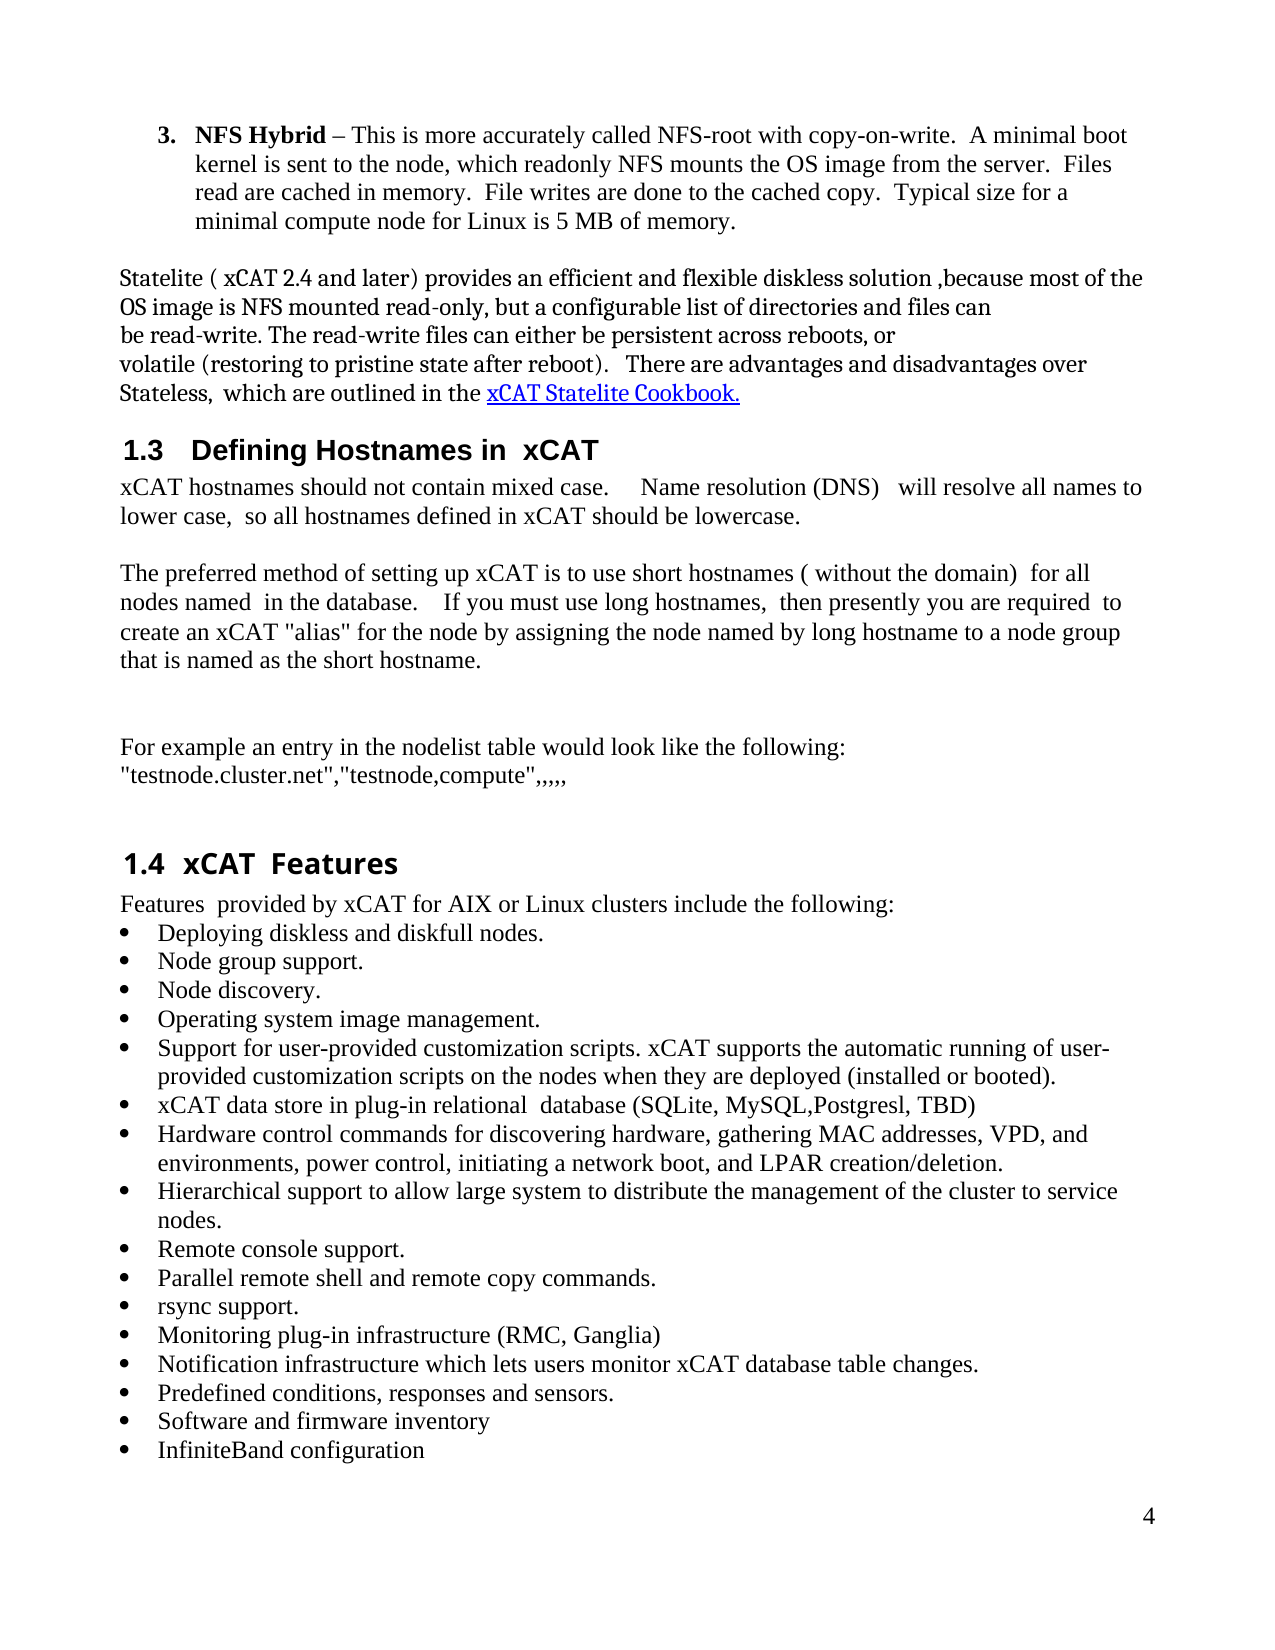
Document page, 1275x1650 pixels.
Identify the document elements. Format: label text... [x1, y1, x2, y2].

text For example an entry in the nodelist table would look like the following: [120, 732, 1155, 761]
list Support for user-provided customization scripts. xCAT supports the automatic running of user-provided customization scripts on the nodes when they are deployed (installed or booted). [120, 1033, 1155, 1090]
list Software and firmware inventory [120, 1406, 1155, 1435]
list NFS Hybrid – This is more accurately called NFS-root with copy-on-write. A minimal boot kernel is sent to the node, which readonly NFS mounts the OS image from the server. Files read are cached in memory. File writes are done to the cached copy. Typical size for a minimal compute node for Linux is 5 MB of memory. [157, 120, 1155, 235]
text Statelite ( xCAT 2.4 and later) provides an efficient and flexible diskless solution ,because most of the OS image is NFS mounted read-only, but a configurable list of directories and files can [120, 264, 1155, 321]
subtitle Defining Hostnames in xCAT [123, 432, 1155, 466]
text xCAT hostnames should not contain mixed case. Name resolution (DNS) will resolve all names to lower case, so all hostnames defined in xCAT should be lowercase. [120, 472, 1155, 530]
list Node discovery. [120, 975, 1155, 1004]
list Hierarchical support to allow large system to distribute the management of the cluster to service nodes. [120, 1176, 1155, 1234]
list Predefined conditions, responses and sensors. [120, 1378, 1155, 1406]
subtitle xCAT Features [123, 843, 1155, 883]
text Features provided by xCAT for AIX or Linux clusters include the following: [120, 889, 1155, 918]
text volatile (restoring to pristine state after reboot). There are advantages and disadvantages over Stateless, which are outlined in the xCAT Statelite Cookbook. [120, 350, 1155, 407]
list Parallel remote shell and remote copy commands. [120, 1263, 1155, 1291]
list Notification infrastructure which lets users monitor xCAT database table changes. [120, 1349, 1155, 1378]
list Operating system image management. [120, 1004, 1155, 1033]
text be read-write. The read-write files can either be persistent across reboots, or [120, 321, 1155, 350]
list rsync support. [120, 1291, 1155, 1320]
text The preferred method of setting up xCAT is to use short hostnames ( without the domain) for all nodes named in the database. If you must use long hostnames, then presently you are required to create an xCAT "alias" for the node by assigning the node named by long hostname to a node group that is named as the short hostname. [120, 558, 1155, 674]
list Monitoring plug-in infrastructure (RMC, Ganglia) [120, 1320, 1155, 1349]
list Node group support. [120, 946, 1155, 975]
list Remote console support. [120, 1234, 1155, 1263]
list Hardware control commands for discovering hardware, gathering MAC addresses, VPD, and environments, power control, initiating a network boot, and LPAR creation/deletion. [120, 1119, 1155, 1176]
list InfiniteBand configuration [120, 1435, 1155, 1464]
list xCAT data store in plug-in relational database (SQLite, MySQL,Postgresl, TBD) [120, 1090, 1155, 1119]
text "testnode.cluster.net","testnode,compute",,,,, [120, 761, 1155, 789]
list Deploying diskless and diskfull nodes. [120, 918, 1155, 946]
